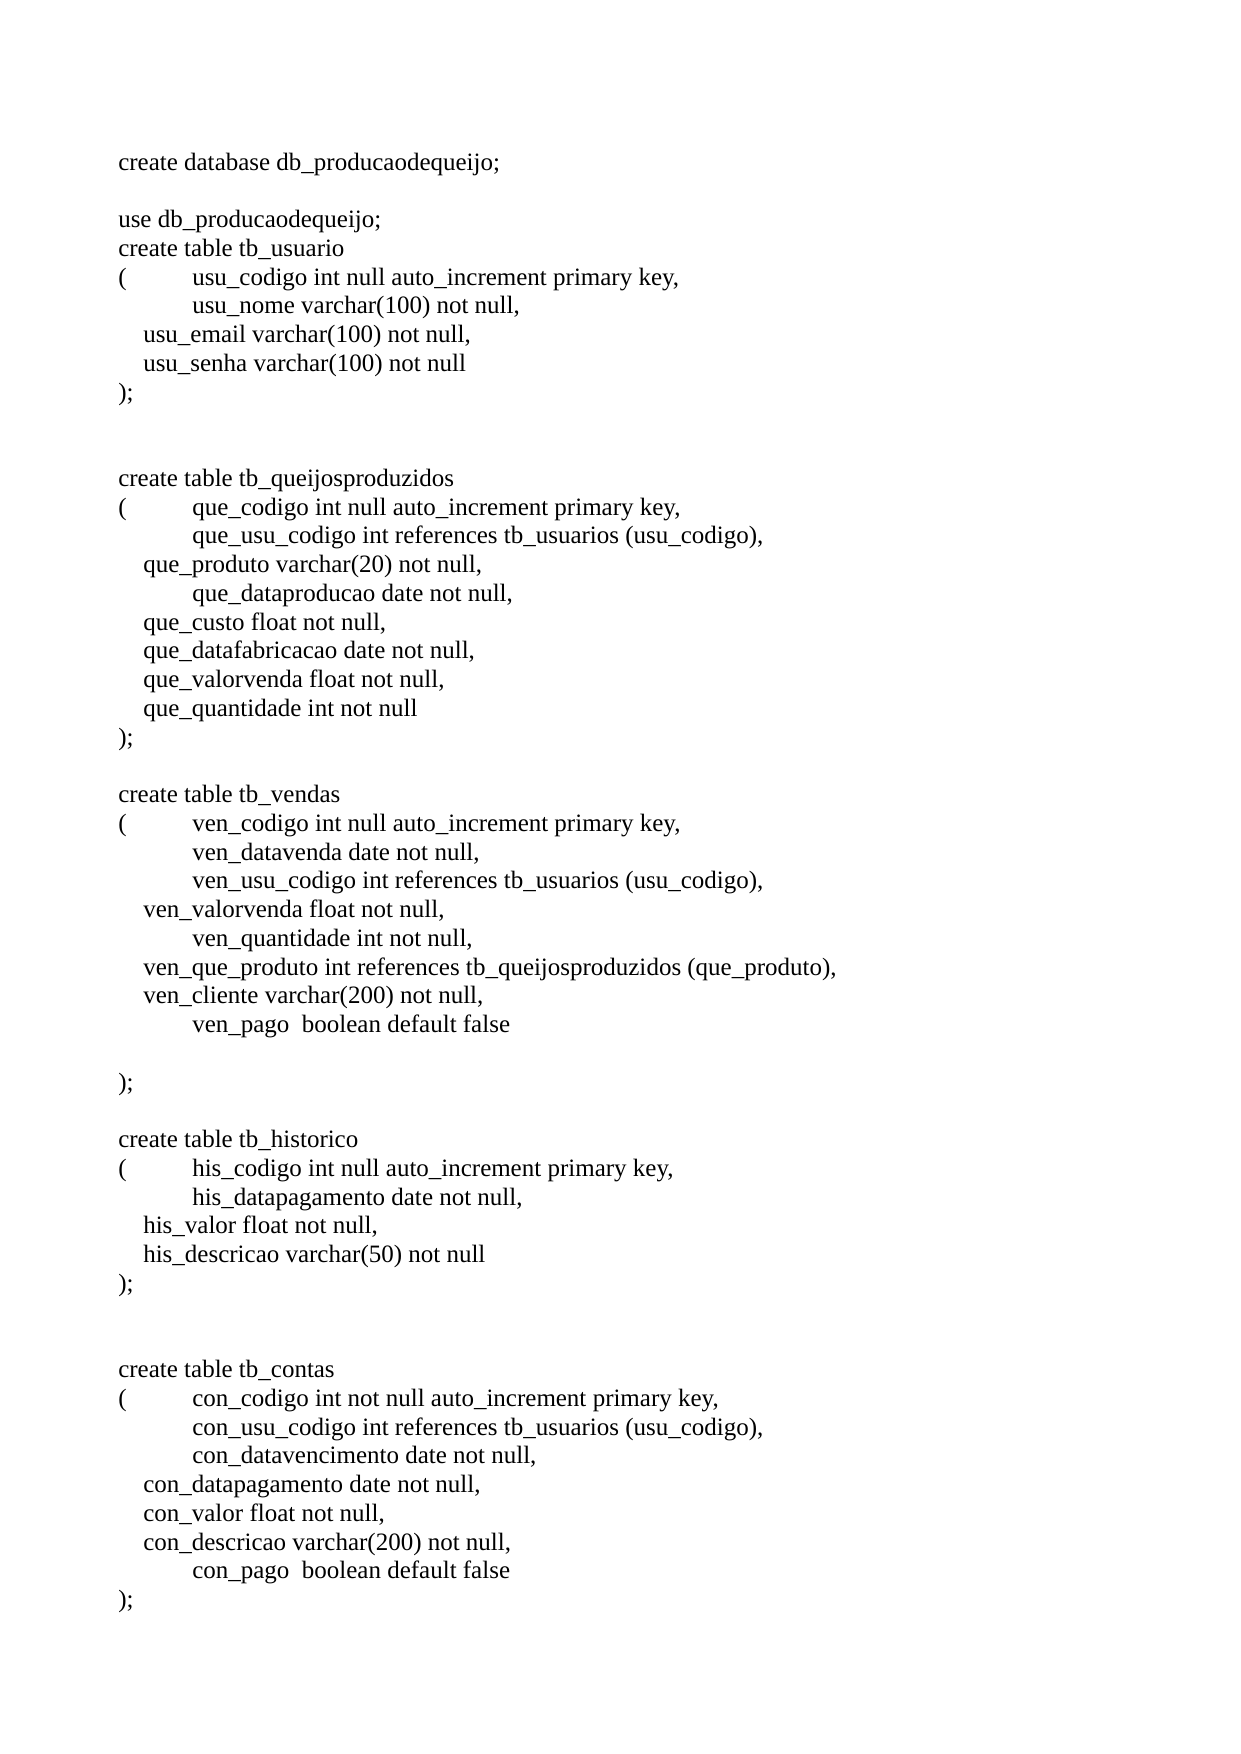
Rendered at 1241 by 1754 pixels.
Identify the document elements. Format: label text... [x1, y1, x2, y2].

text create database db_producaodequeijo; use db_producaodequeijo; create table tb_usuario ( usu_codigo int null auto_increment primary key, usu_nome varchar(100) not null, usu_email varchar(100) not null, usu_senha varchar(100) not null ); create table tb_queijosproduzidos ( que_codigo int null auto_increment primary key, que_usu_codigo int references tb_usuarios (usu_codigo), que_produto varchar(20) not null, que_dataproducao date not null, que_custo float not null, que_datafabricacao date not null, que_valorvenda float not null, que_quantidade int not null ); create table tb_vendas ( ven_codigo int null auto_increment primary key, ven_datavenda date not null, ven_usu_codigo int references tb_usuarios (usu_codigo), ven_valorvenda float not null, ven_quantidade int not null, ven_que_produto int references tb_queijosproduzidos (que_produto), ven_cliente varchar(200) not null, ven_pago boolean default false ); create table tb_historico ( his_codigo int null auto_increment primary key, his_datapagamento date not null, his_valor float not null, his_descricao varchar(50) not null ); create table tb_contas ( con_codigo int not null auto_increment primary key, con_usu_codigo int references tb_usuarios (usu_codigo), con_datavencimento date not null, con_datapagamento date not null, con_valor float not null, con_descricao varchar(200) not null, con_pago boolean default false ); [118, 118, 1122, 1613]
